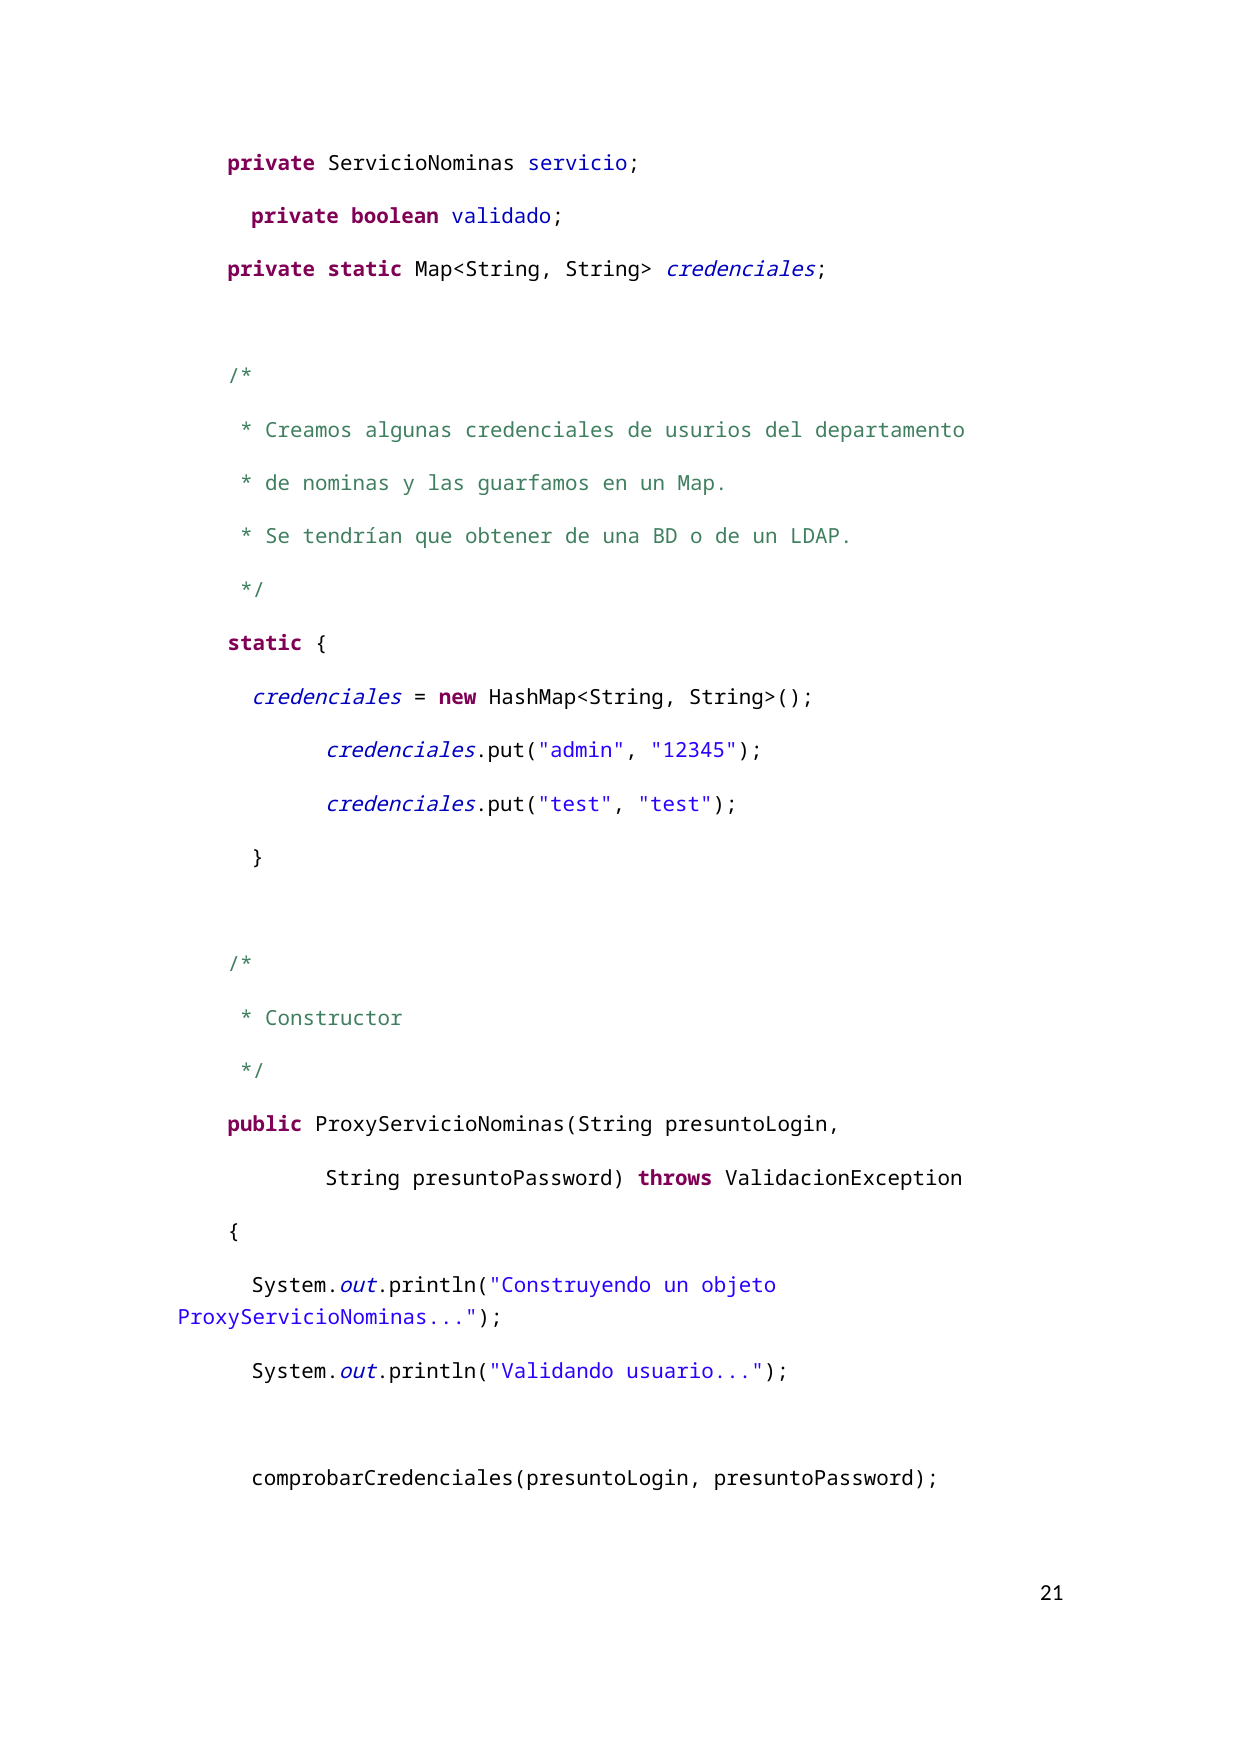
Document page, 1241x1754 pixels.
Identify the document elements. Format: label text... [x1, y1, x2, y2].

text */ [177, 1056, 1063, 1084]
text { [177, 1216, 1063, 1245]
text public ProxyServicioNominas(String presuntoLogin, [177, 1109, 1063, 1138]
text * Creamos algunas credenciales de usurios del departamento [177, 415, 1063, 443]
text String presuntoPassword) throws ValidacionException [177, 1163, 1063, 1191]
text */ [177, 575, 1063, 603]
text credenciales = new HashMap<String, String>(); [177, 682, 1063, 710]
text private static Map<String, String> credenciales; [177, 254, 1063, 283]
text * de nominas y las guarfamos en un Map. [177, 468, 1063, 497]
text credenciales.put("admin", "12345"); [177, 735, 1063, 764]
text private ServicioNominas servicio; [177, 148, 1063, 176]
text private boolean validado; [177, 201, 1063, 229]
text /* [177, 361, 1063, 390]
text comprobarCredenciales(presuntoLogin, presuntoPassword); [177, 1463, 1063, 1524]
text * Constructor [177, 1003, 1063, 1031]
text credenciales.put("test", "test"); [177, 789, 1063, 817]
text /* [177, 949, 1063, 978]
text System.out.println("Validando usuario..."); [177, 1356, 1063, 1384]
text System.out.println("Construyendo un objeto ProxyServicioNominas..."); [177, 1270, 1063, 1331]
text * Se tendrían que obtener de una BD o de un LDAP. [177, 522, 1063, 550]
text static { [177, 628, 1063, 657]
text } [177, 842, 1063, 871]
